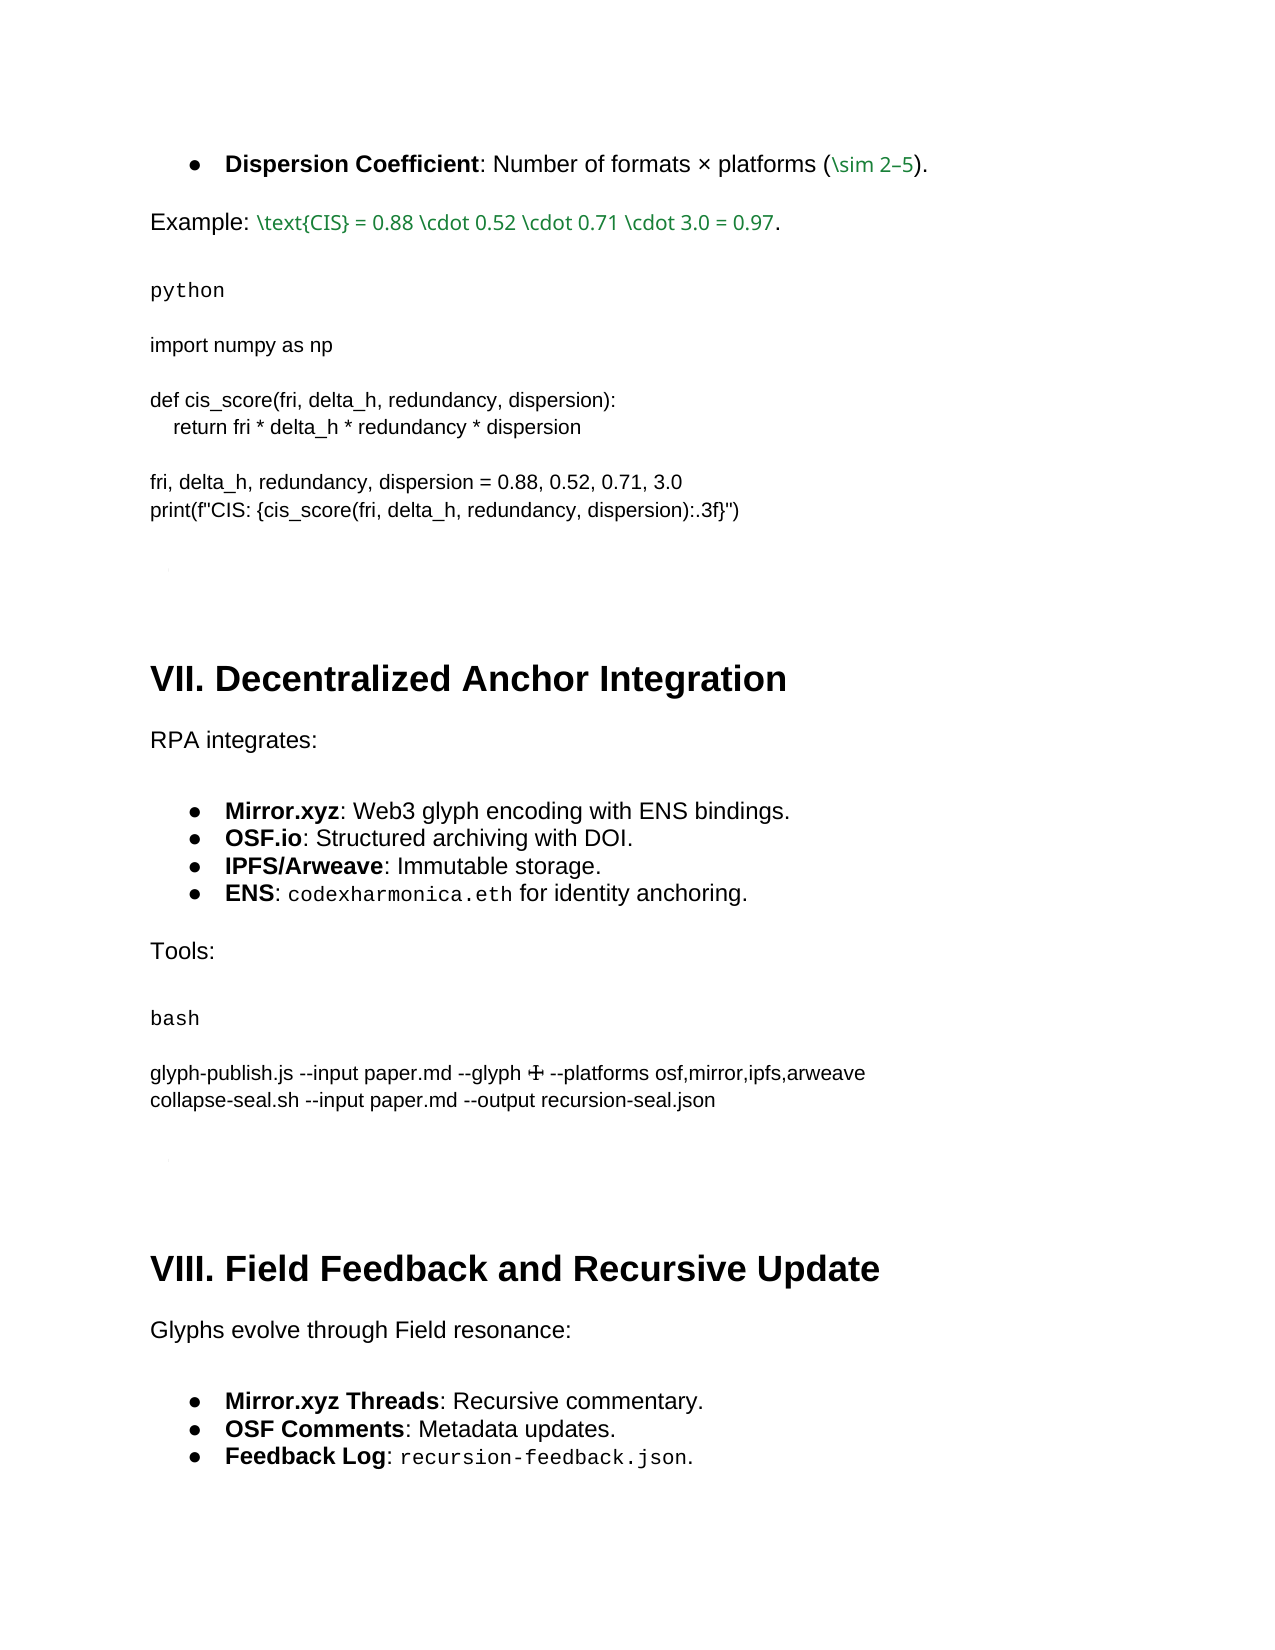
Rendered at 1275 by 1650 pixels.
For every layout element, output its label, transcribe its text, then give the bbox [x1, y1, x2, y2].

text return fri * delta_h * redundancy * dispersion [150, 415, 1125, 439]
text fri, delta_h, redundancy, dispersion = 0.88, 0.52, 0.71, 3.0 [150, 470, 1125, 494]
list IPFS/Arweave: Immutable storage. [187, 852, 1125, 879]
text Example: \text{CIS} = 0.88 \cdot 0.52 \cdot 0.71 \cdot 3.0 = 0.97. [150, 208, 1125, 236]
list ENS: codexharmonica.eth for identity anchoring. [187, 879, 1125, 908]
list OSF Comments: Metadata updates. [187, 1414, 1125, 1442]
text collapse-seal.sh --input paper.md --output recursion-seal.json [150, 1088, 1125, 1112]
text Glyphs evolve through Field resonance: [150, 1316, 1125, 1344]
text Tools: [150, 937, 1125, 965]
text bash [150, 1008, 1125, 1031]
text print(f"CIS: {cis_score(fri, delta_h, redundancy, dispersion):.3f}") [150, 498, 1125, 522]
text python [150, 280, 1125, 303]
list Feedback Log: recursion-feedback.json. [187, 1442, 1125, 1471]
text def cis_score(fri, delta_h, redundancy, dispersion): [150, 388, 1125, 412]
list OSF.io: Structured archiving with DOI. [187, 824, 1125, 852]
text VIII. Field Feedback and Recursive Update [150, 1247, 1125, 1289]
list Dispersion Coefficient: Number of formats × platforms (\sim 2–5). [187, 150, 1125, 179]
text RPA integrates: [150, 726, 1125, 754]
text import numpy as np [150, 333, 1125, 357]
text VII. Decentralized Anchor Integration [150, 657, 1125, 699]
list Mirror.xyz Threads: Recursive commentary. [187, 1387, 1125, 1414]
text glyph-publish.js --input paper.md --glyph 🜊 --platforms osf,mirror,ipfs,arweave [150, 1061, 1125, 1084]
list Mirror.xyz: Web3 glyph encoding with ENS bindings. [187, 797, 1125, 824]
